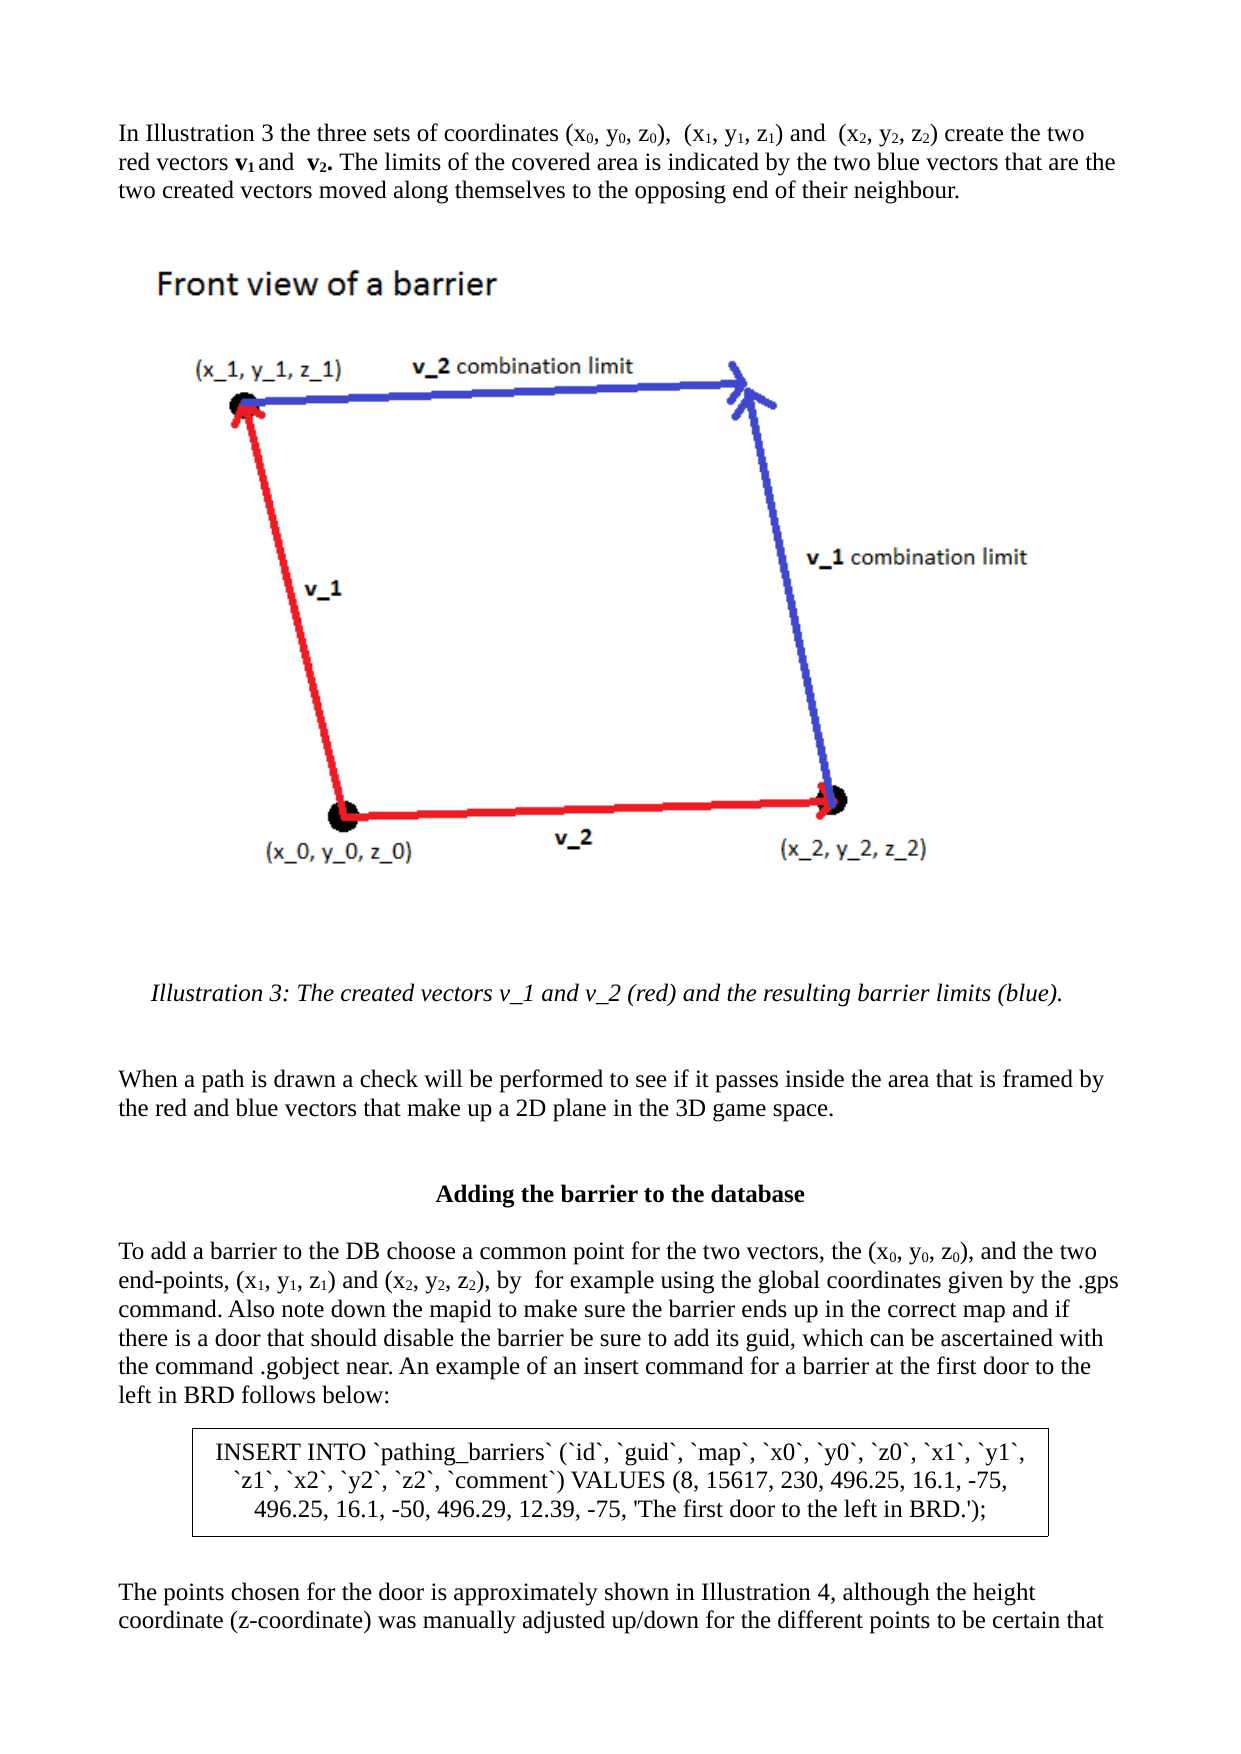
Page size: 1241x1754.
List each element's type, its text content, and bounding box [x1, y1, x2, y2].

text [151, 246, 1090, 258]
text Illustration 3: The created vectors v_1 and v_2 (red) and the resulting barrier limits (blue). [151, 978, 1090, 1006]
text The points chosen for the door is approximately shown in Illustration 4, although the height coordinate (z-coordinate) was manually adjusted up/down for the different points to be certain that [118, 1577, 1122, 1634]
text To add a barrier to the DB choose a common point for the two vectors, the (x0, y0, z0), and the two end-points, (x1, y1, z1) and (x2, y2, z2), by for example using the global coordinates given by the .gps command. Also note down the mapid to make sure the barrier ends up in the correct map and if there is a door that should disable the barrier be sure to add its guid, which can be ascertained with the command .gobject near. An example of an insert command for a barrier at the first door to the left in BRD follows below: [118, 1236, 1122, 1409]
text In Illustration 3 the three sets of coordinates (x0, y0, z0), (x1, y1, z1) and (x2, y2, z2) create the two red vectors v1 and v2. The limits of the covered area is indicated by the two blue vectors that are the two created vectors moved along themselves to the opposing end of their neighbour. [118, 118, 1122, 204]
text Adding the barrier to the database [118, 1179, 1122, 1208]
picture [150, 258, 1090, 978]
text INSERT INTO `pathing_barriers` (`id`, `guid`, `map`, `x0`, `y0`, `z0`, `x1`, `y1`, `z1`, `x2`, `y2`, `z2`, `comment`) VALUES (8, 15617, 230, 496.25, 16.1, -75, 496.25, 16.1, -50, 496.29, 12.39, -75, 'The first door to the left in BRD.'); [201, 1437, 1039, 1523]
text When a path is drawn a check will be performed to see if it passes inside the area that is framed by the red and blue vectors that make up a 2D plane in the 3D game space. [118, 1064, 1122, 1121]
